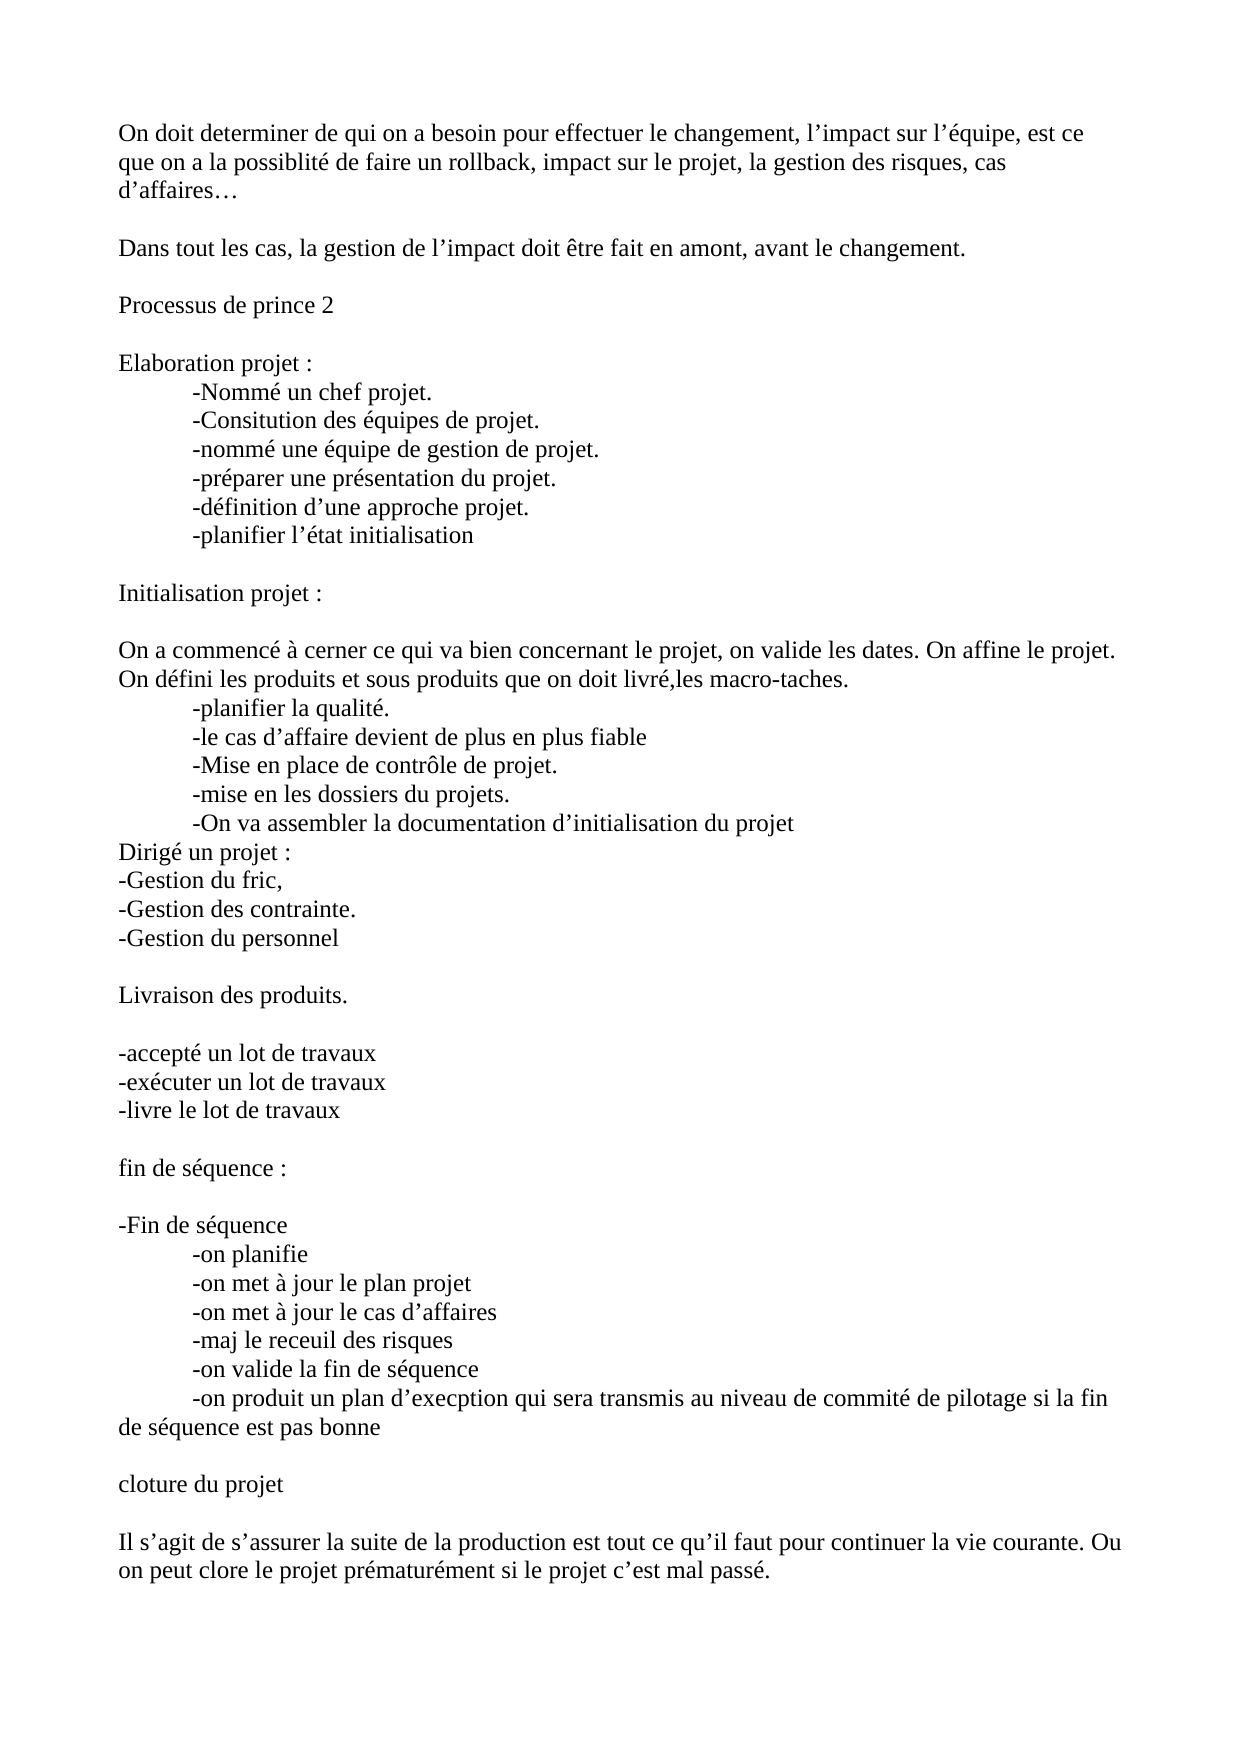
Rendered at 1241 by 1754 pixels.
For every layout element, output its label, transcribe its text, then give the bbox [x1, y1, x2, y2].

text -on produit un plan d’execption qui sera transmis au niveau de commité de pilotage si la fin de séquence est pas bonne [118, 1383, 1122, 1441]
text cloture du projet [118, 1469, 1122, 1498]
text Dans tout les cas, la gestion de l’impact doit être fait en amont, avant le changement. [118, 233, 1122, 262]
text On a commencé à cerner ce qui va bien concernant le projet, on valide les dates. On affine le projet. On défini les produits et sous produits que on doit livré,les macro-taches. [118, 636, 1122, 693]
text -Consitution des équipes de projet. [118, 406, 1122, 434]
text -Nommé un chef projet. [118, 377, 1122, 406]
text -on valide la fin de séquence [118, 1354, 1122, 1383]
text Il s’agit de s’assurer la suite de la production est tout ce qu’il faut pour continuer la vie courante. Ou on peut clore le projet prématurément si le projet c’est mal passé. [118, 1527, 1122, 1584]
text Livraison des produits. [118, 981, 1122, 1009]
text -préparer une présentation du projet. [118, 463, 1122, 492]
text -Gestion du personnel [118, 923, 1122, 952]
text -planifier l’état initialisation [118, 521, 1122, 549]
text On doit determiner de qui on a besoin pour effectuer le changement, l’impact sur l’équipe, est ce que on a la possiblité de faire un rollback, impact sur le projet, la gestion des risques, cas d’affaires… [118, 118, 1122, 204]
text -on met à jour le plan projet [118, 1268, 1122, 1297]
text fin de séquence : [118, 1153, 1122, 1182]
text -On va assembler la documentation d’initialisation du projet [118, 808, 1122, 837]
text -Gestion des contrainte. [118, 894, 1122, 923]
text Elaboration projet : [118, 348, 1122, 377]
text -le cas d’affaire devient de plus en plus fiable [118, 722, 1122, 751]
text -on met à jour le cas d’affaires [118, 1297, 1122, 1326]
text -définition d’une approche projet. [118, 492, 1122, 521]
text -livre le lot de travaux [118, 1096, 1122, 1124]
text -accepté un lot de travaux [118, 1038, 1122, 1067]
text -mise en les dossiers du projets. [118, 779, 1122, 808]
text -exécuter un lot de travaux [118, 1067, 1122, 1096]
text -Fin de séquence [118, 1211, 1122, 1239]
text -maj le receuil des risques [118, 1326, 1122, 1354]
text Dirigé un projet : [118, 837, 1122, 866]
text Initialisation projet : [118, 578, 1122, 607]
text Processus de prince 2 [118, 291, 1122, 319]
text -Mise en place de contrôle de projet. [118, 751, 1122, 779]
text -nommé une équipe de gestion de projet. [118, 434, 1122, 463]
text -Gestion du fric, [118, 866, 1122, 894]
text -on planifie [118, 1239, 1122, 1268]
text -planifier la qualité. [118, 693, 1122, 722]
